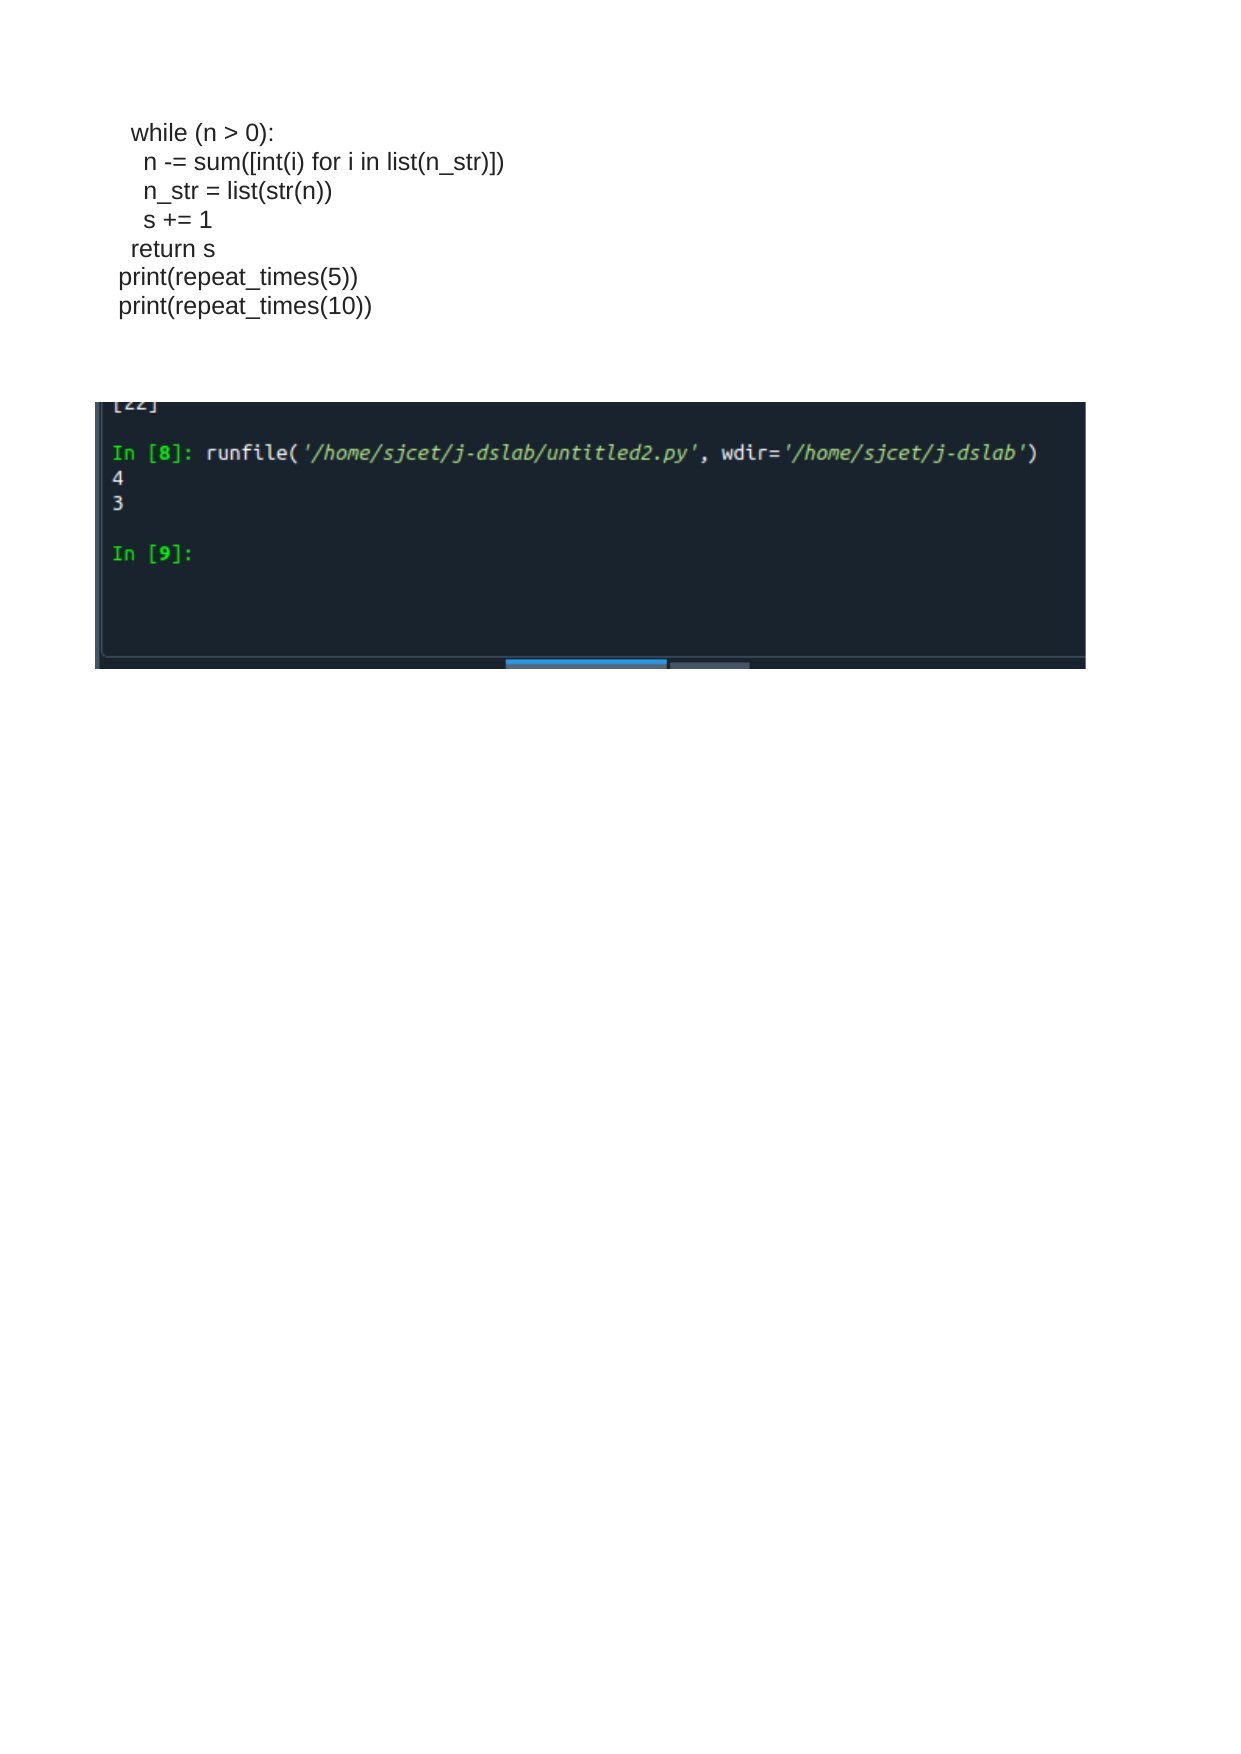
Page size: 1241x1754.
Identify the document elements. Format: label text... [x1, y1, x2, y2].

picture [95, 402, 1086, 669]
text while (n > 0): n -= sum([int(i) for i in list(n_str)]) n_str = list(str(n)) s += 1 return s print(repeat_times(5)) print(repeat_times(10)) [118, 118, 1122, 320]
